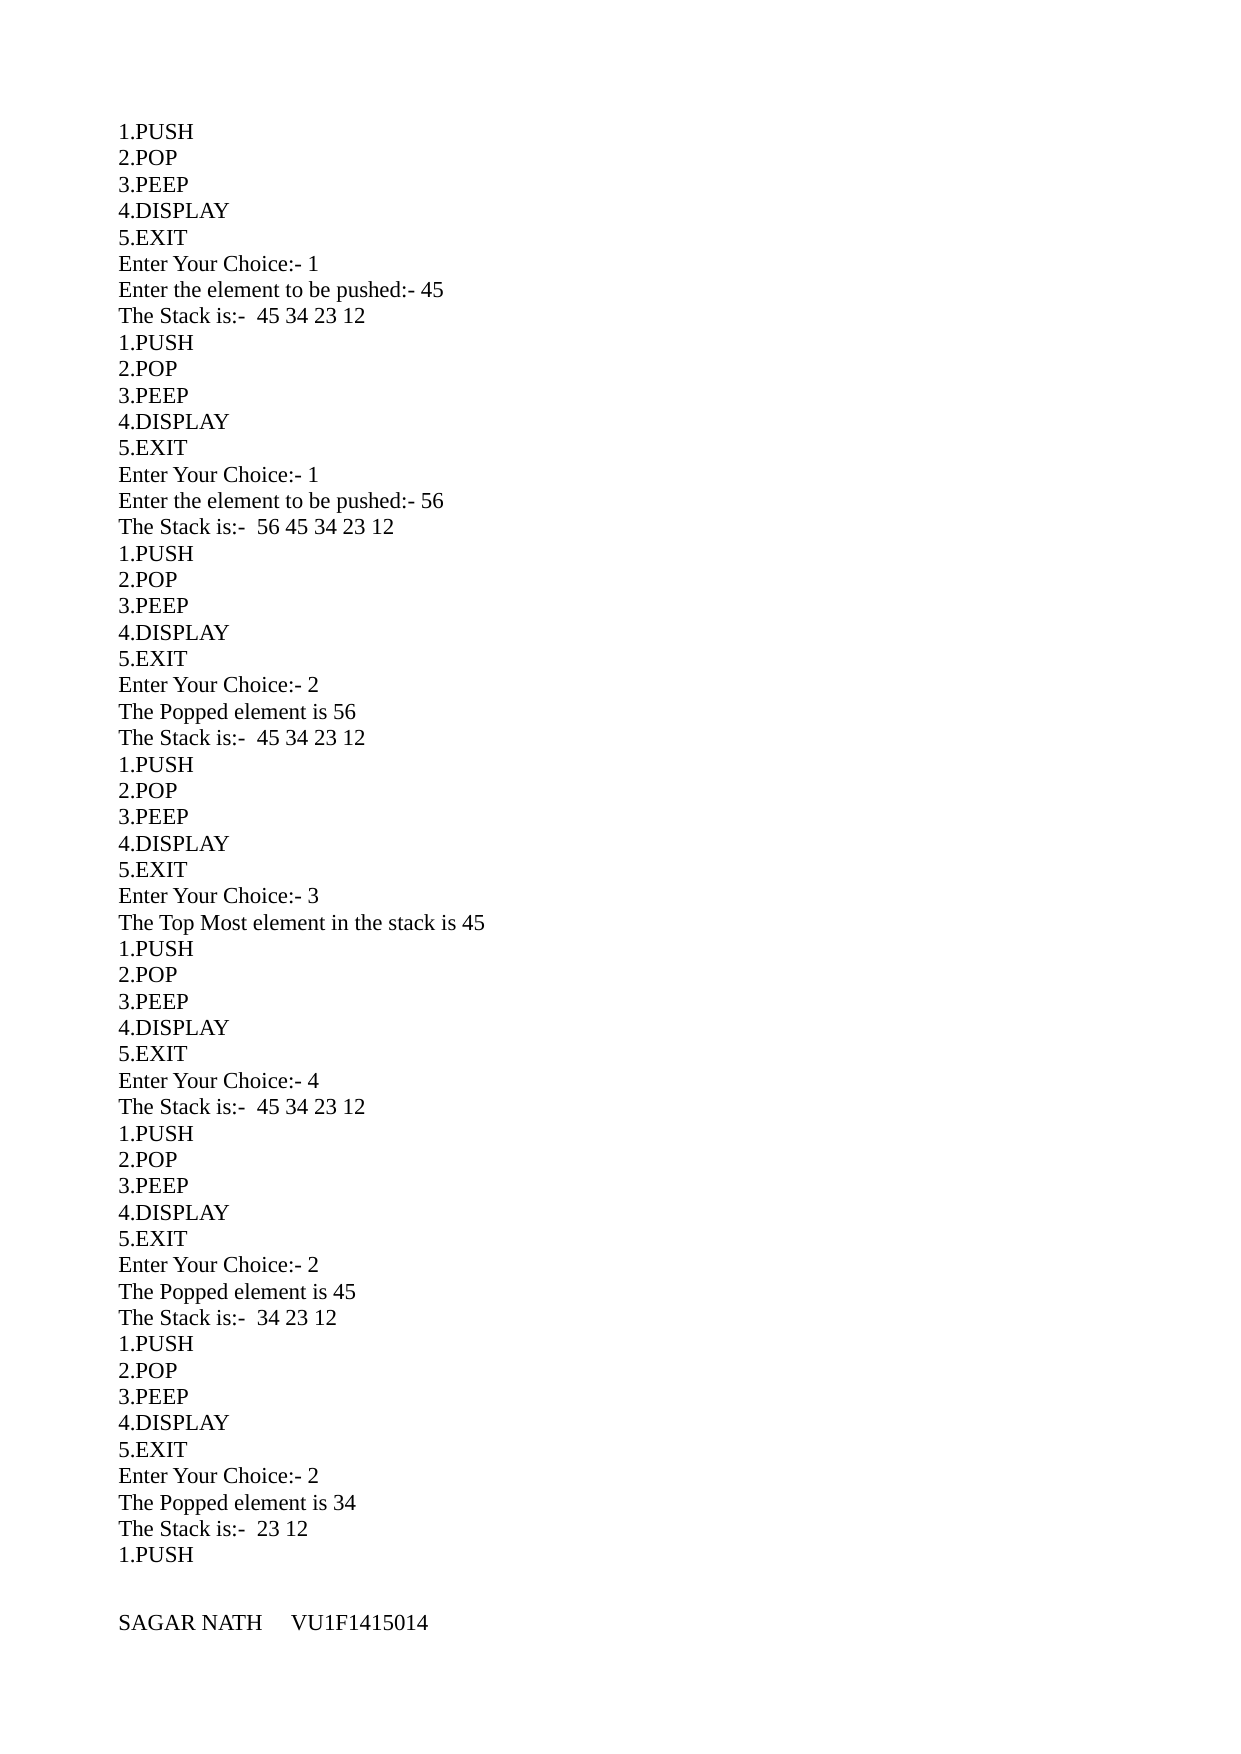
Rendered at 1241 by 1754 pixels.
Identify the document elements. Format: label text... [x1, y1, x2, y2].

text 3.PEEP [118, 988, 1122, 1014]
text 1.PUSH [118, 1541, 1122, 1568]
text The Popped element is 34 [118, 1488, 1122, 1515]
text 1.PUSH [118, 1119, 1122, 1146]
text 4.DISPLAY [118, 197, 1122, 223]
text The Popped element is 45 [118, 1278, 1122, 1304]
text 5.EXIT [118, 1225, 1122, 1251]
text 3.PEEP [118, 592, 1122, 619]
text Enter the element to be pushed:- 45 [118, 276, 1122, 303]
text 3.PEEP [118, 1383, 1122, 1409]
text 1.PUSH [118, 329, 1122, 355]
text 4.DISPLAY [118, 1199, 1122, 1225]
text 1.PUSH [118, 118, 1122, 144]
text 5.EXIT [118, 856, 1122, 882]
text 2.POP [118, 566, 1122, 592]
text The Stack is:- 45 34 23 12 [118, 303, 1122, 329]
text The Top Most element in the stack is 45 [118, 909, 1122, 935]
text 2.POP [118, 1357, 1122, 1383]
text Enter Your Choice:- 1 [118, 461, 1122, 487]
text The Popped element is 56 [118, 698, 1122, 724]
text The Stack is:- 45 34 23 12 [118, 724, 1122, 751]
text 4.DISPLAY [118, 408, 1122, 434]
text 5.EXIT [118, 645, 1122, 672]
text 4.DISPLAY [118, 1409, 1122, 1436]
text 5.EXIT [118, 1436, 1122, 1462]
text 1.PUSH [118, 935, 1122, 961]
text Enter Your Choice:- 2 [118, 1251, 1122, 1278]
text 4.DISPLAY [118, 830, 1122, 856]
text 1.PUSH [118, 1330, 1122, 1357]
text Enter Your Choice:- 2 [118, 1462, 1122, 1488]
text Enter Your Choice:- 1 [118, 250, 1122, 276]
text 3.PEEP [118, 1172, 1122, 1199]
text 1.PUSH [118, 751, 1122, 777]
text 2.POP [118, 961, 1122, 988]
text 5.EXIT [118, 1041, 1122, 1067]
text 3.PEEP [118, 382, 1122, 408]
text 4.DISPLAY [118, 619, 1122, 645]
text The Stack is:- 34 23 12 [118, 1304, 1122, 1330]
text 5.EXIT [118, 223, 1122, 250]
text 4.DISPLAY [118, 1014, 1122, 1041]
text 5.EXIT [118, 434, 1122, 461]
text Enter Your Choice:- 3 [118, 882, 1122, 909]
text The Stack is:- 45 34 23 12 [118, 1093, 1122, 1119]
text The Stack is:- 23 12 [118, 1515, 1122, 1541]
text The Stack is:- 56 45 34 23 12 [118, 513, 1122, 540]
text Enter Your Choice:- 2 [118, 672, 1122, 698]
text 3.PEEP [118, 803, 1122, 830]
text 2.POP [118, 144, 1122, 171]
text Enter Your Choice:- 4 [118, 1067, 1122, 1093]
text 2.POP [118, 355, 1122, 382]
text 1.PUSH [118, 540, 1122, 566]
text 3.PEEP [118, 171, 1122, 197]
text Enter the element to be pushed:- 56 [118, 487, 1122, 513]
text 2.POP [118, 777, 1122, 803]
text 2.POP [118, 1146, 1122, 1172]
